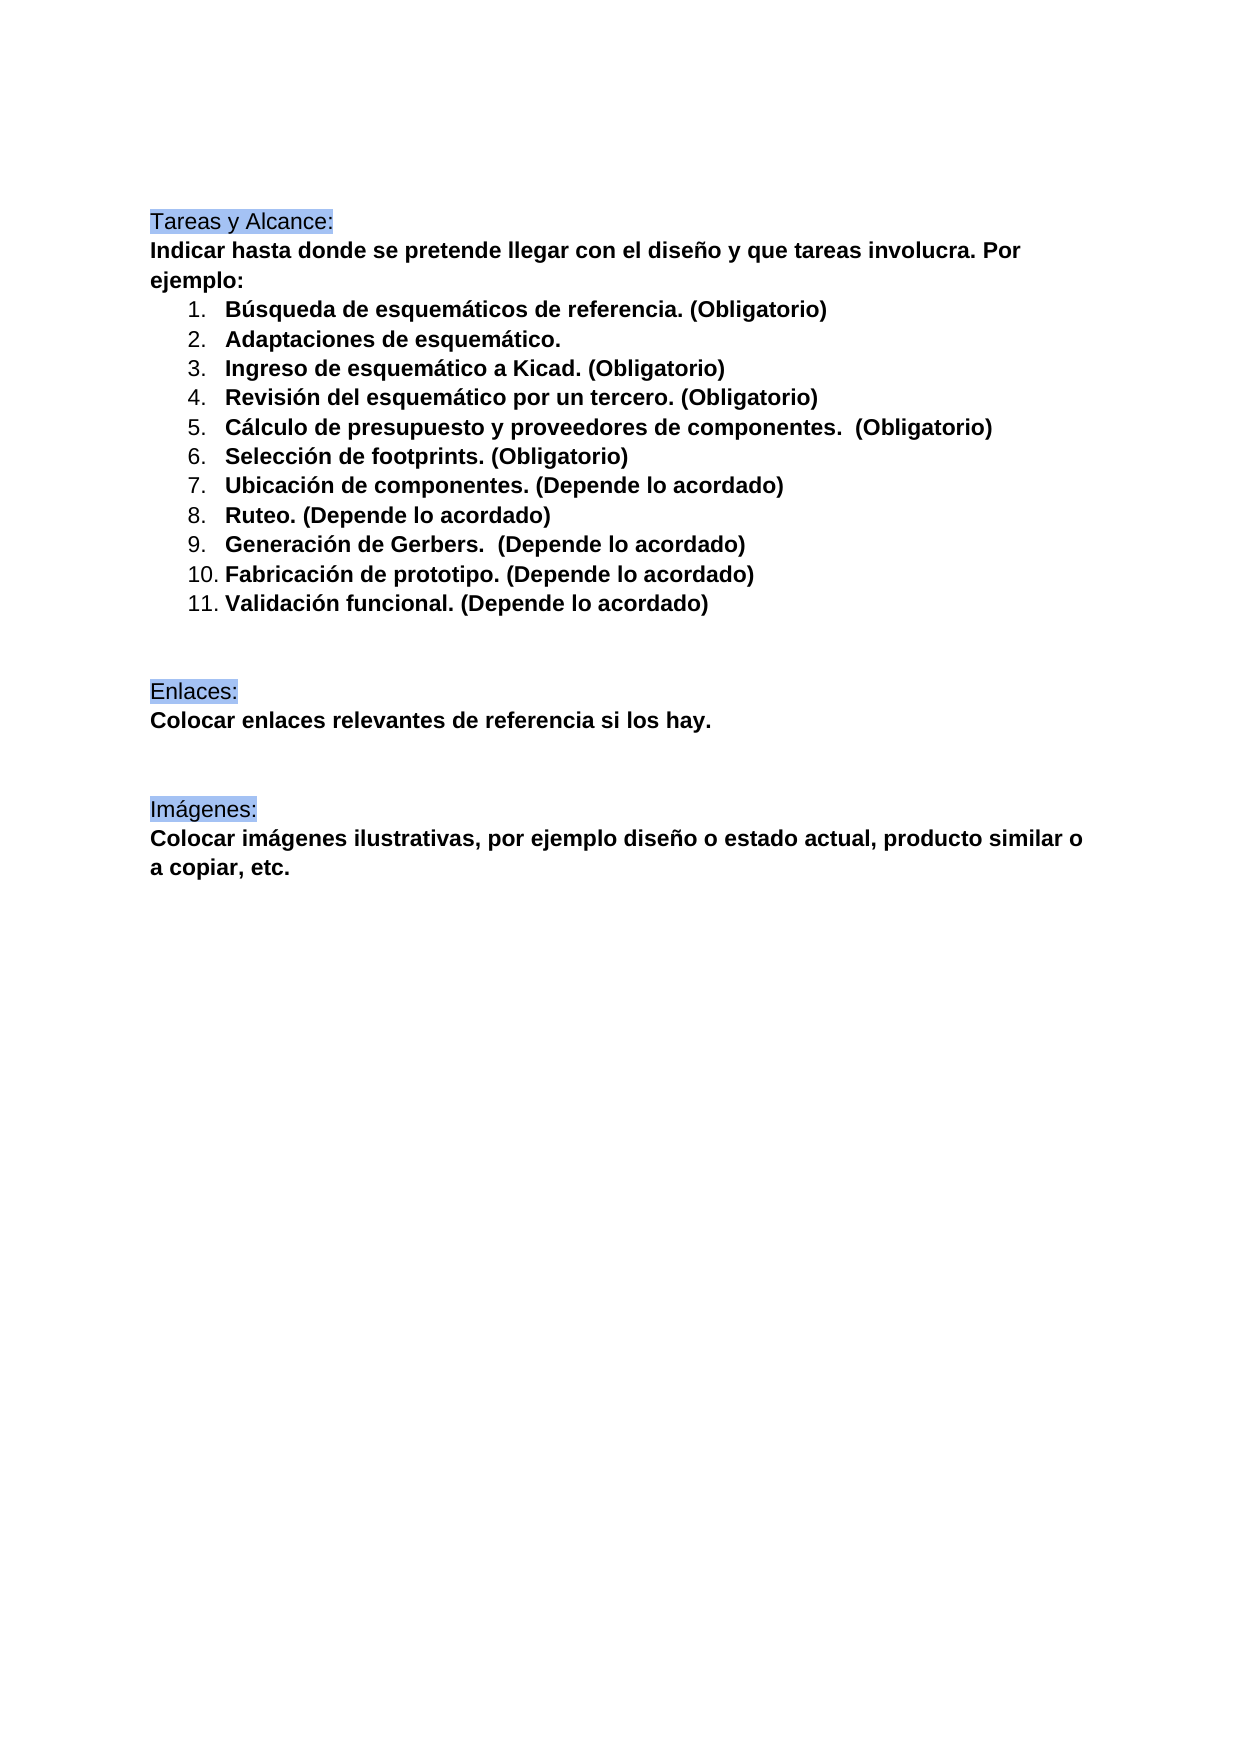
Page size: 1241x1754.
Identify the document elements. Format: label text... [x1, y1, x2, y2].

text Imágenes: [150, 796, 1091, 822]
list Validación funcional. (Depende lo acordado) [187, 591, 1091, 616]
list Adaptaciones de esquemático. [187, 326, 1091, 352]
list Cálculo de presupuesto y proveedores de componentes. (Obligatorio) [187, 414, 1091, 440]
list Generación de Gerbers. (Depende lo acordado) [187, 532, 1091, 557]
list Fabricación de prototipo. (Depende lo acordado) [187, 561, 1091, 587]
text Colocar imágenes ilustrativas, por ejemplo diseño o estado actual, producto similar o a copiar, etc. [150, 826, 1091, 881]
list Ubicación de componentes. (Depende lo acordado) [187, 473, 1091, 499]
text Colocar enlaces relevantes de referencia si los hay. [150, 708, 1091, 734]
list Selección de footprints. (Obligatorio) [187, 444, 1091, 469]
list Búsqueda de esquemáticos de referencia. (Obligatorio) [187, 297, 1091, 322]
text Indicar hasta donde se pretende llegar con el diseño y que tareas involucra. Por ejemplo: [150, 238, 1091, 293]
text Tareas y Alcance: [150, 209, 1091, 234]
list Ingreso de esquemático a Kicad. (Obligatorio) [187, 356, 1091, 381]
list Ruteo. (Depende lo acordado) [187, 502, 1091, 528]
list Revisión del esquemático por un tercero. (Obligatorio) [187, 385, 1091, 411]
text Enlaces: [150, 679, 1091, 704]
